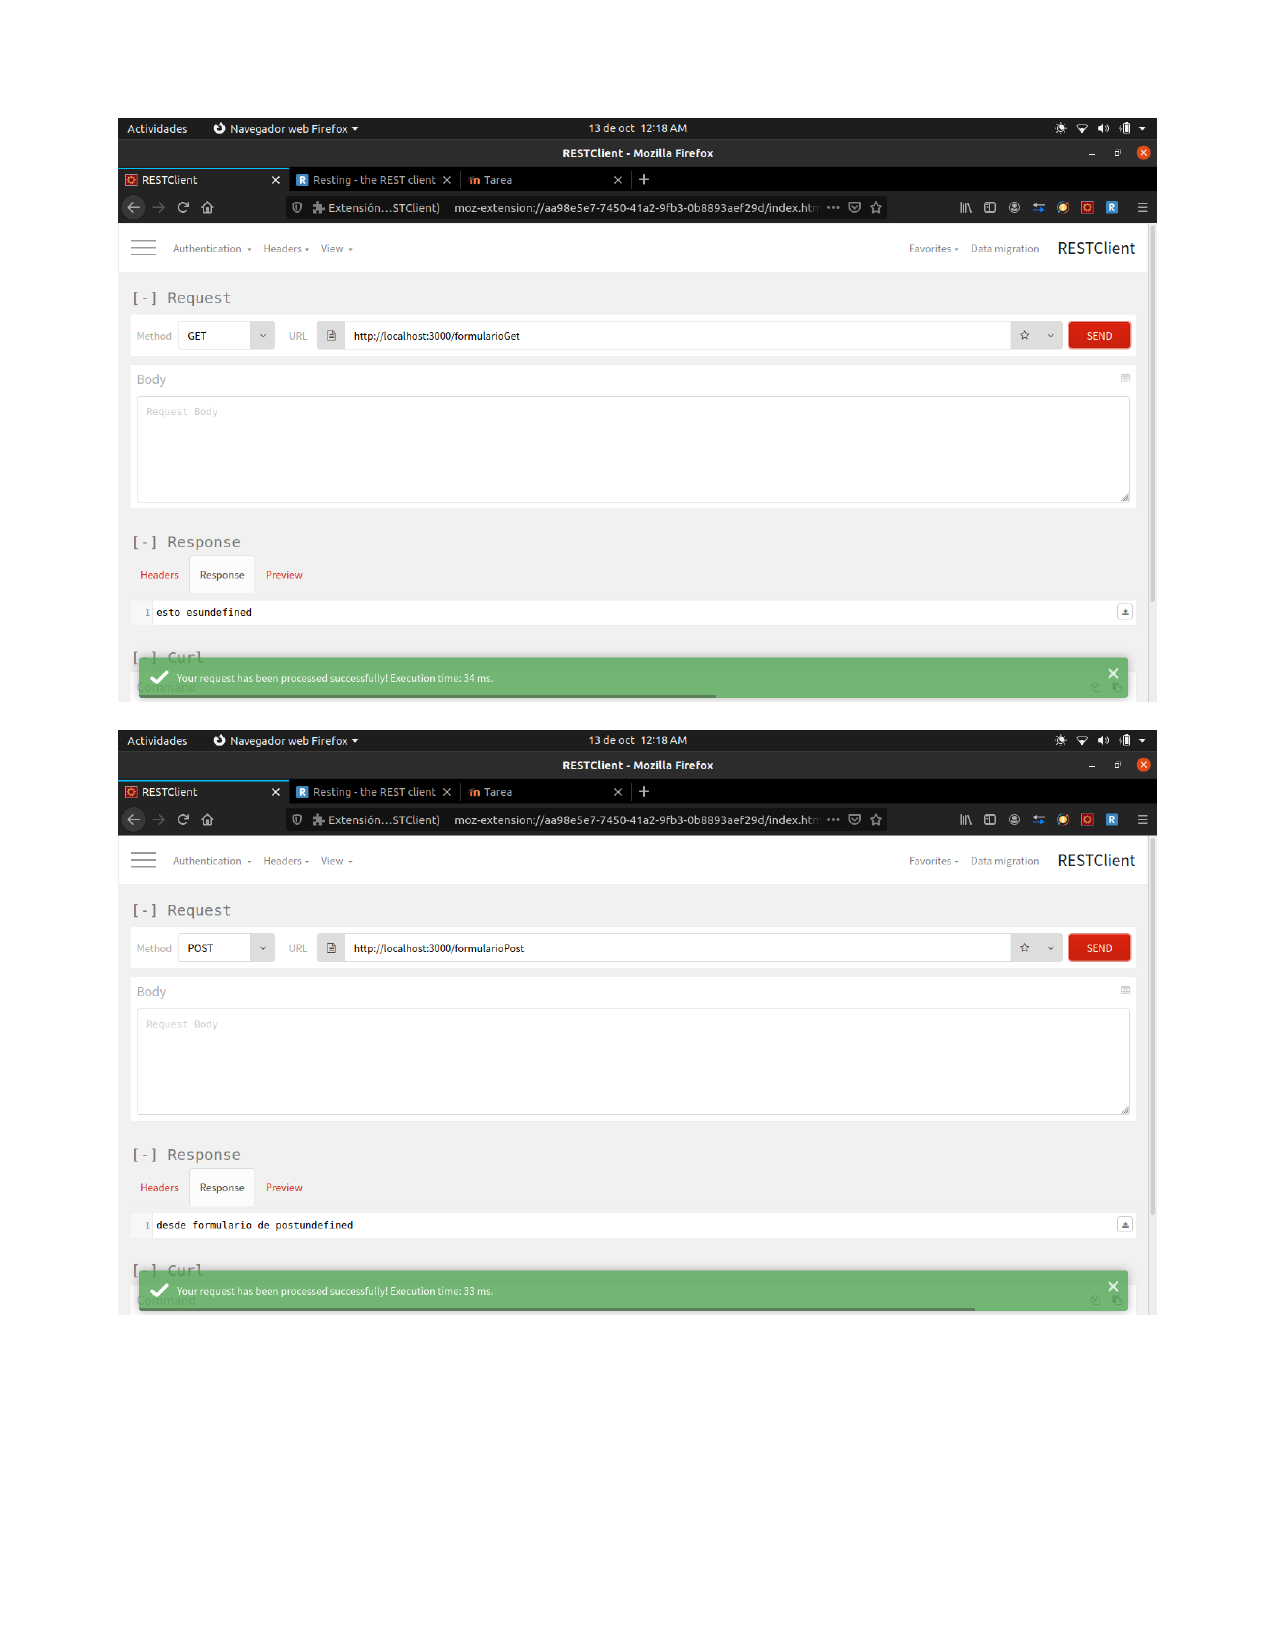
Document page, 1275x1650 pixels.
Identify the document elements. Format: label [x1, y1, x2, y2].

picture [118, 730, 1157, 1315]
picture [118, 118, 1157, 702]
